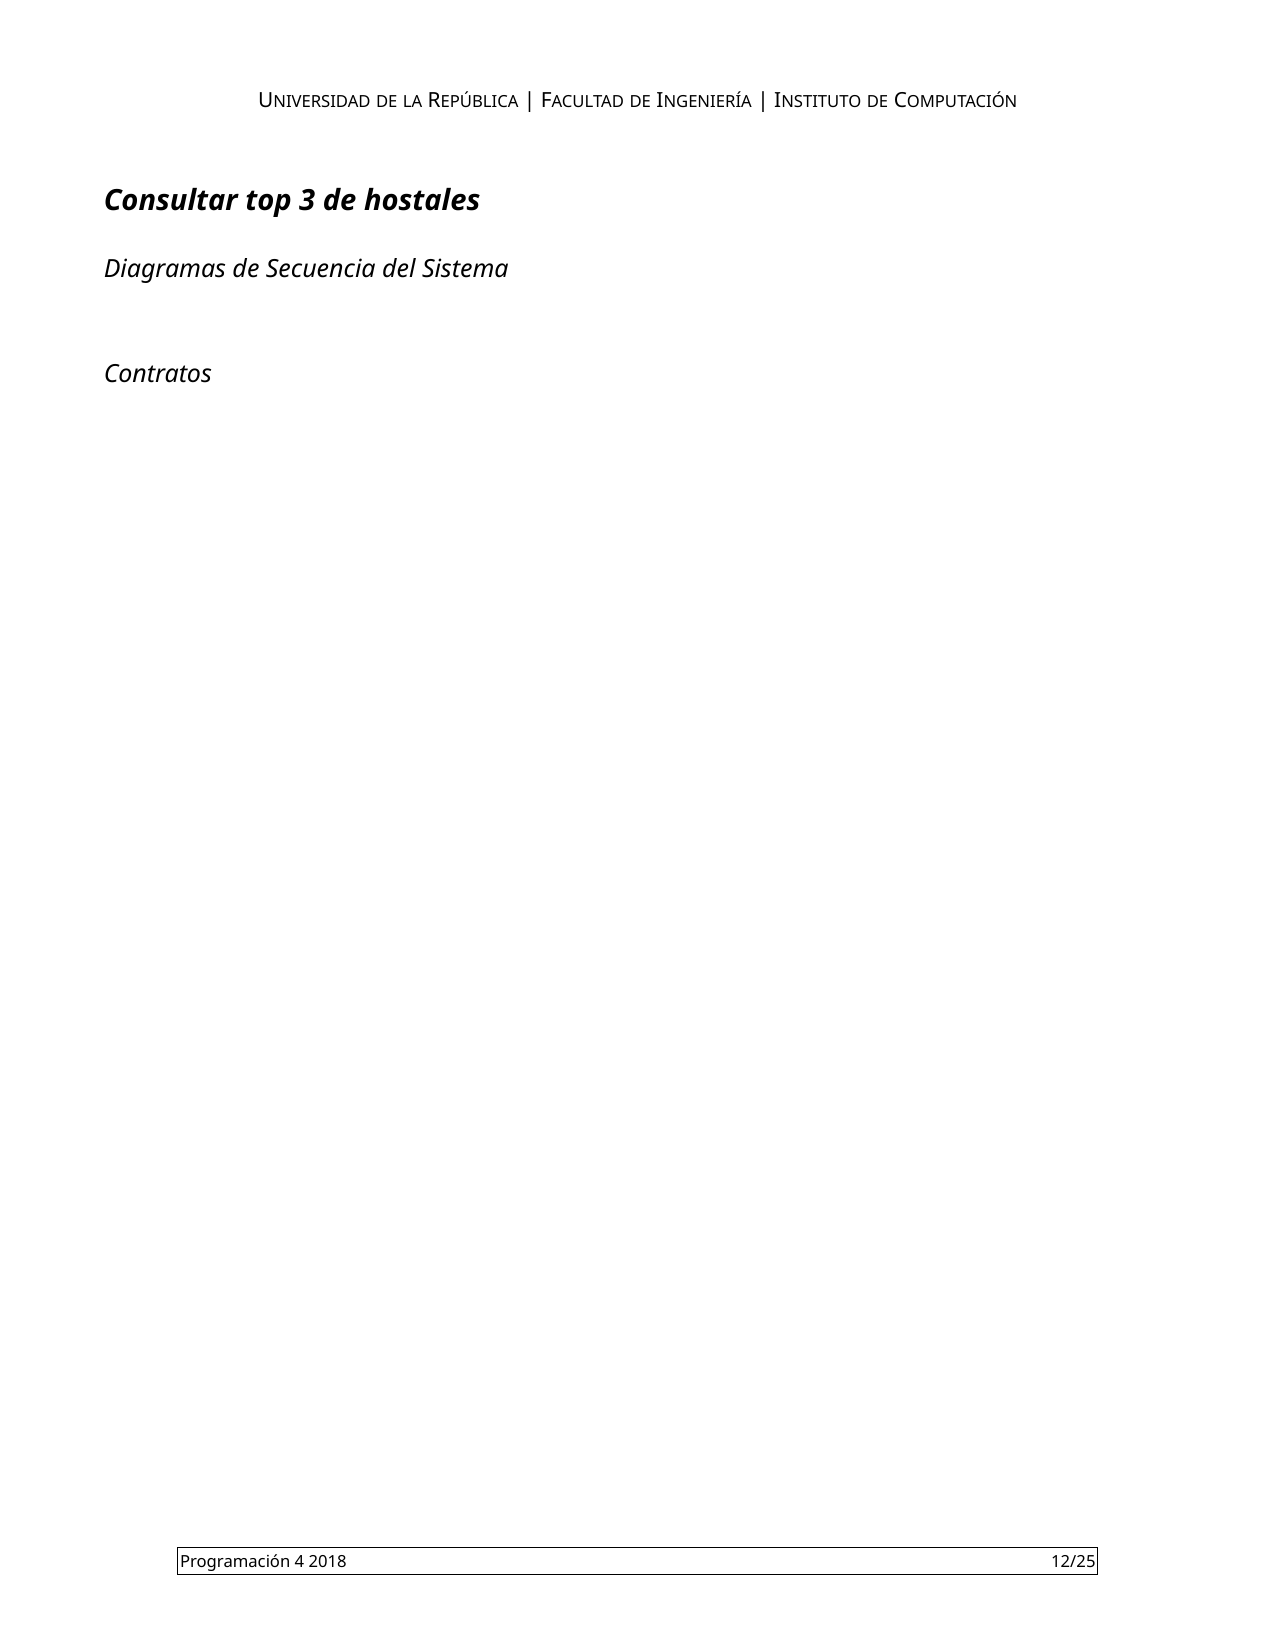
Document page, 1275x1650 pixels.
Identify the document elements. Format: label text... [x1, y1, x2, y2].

subtitle Consultar top 3 de hostales [103, 179, 1098, 219]
subtitle Diagramas de Secuencia del Sistema [103, 250, 1098, 284]
subtitle Contratos [103, 356, 1098, 390]
